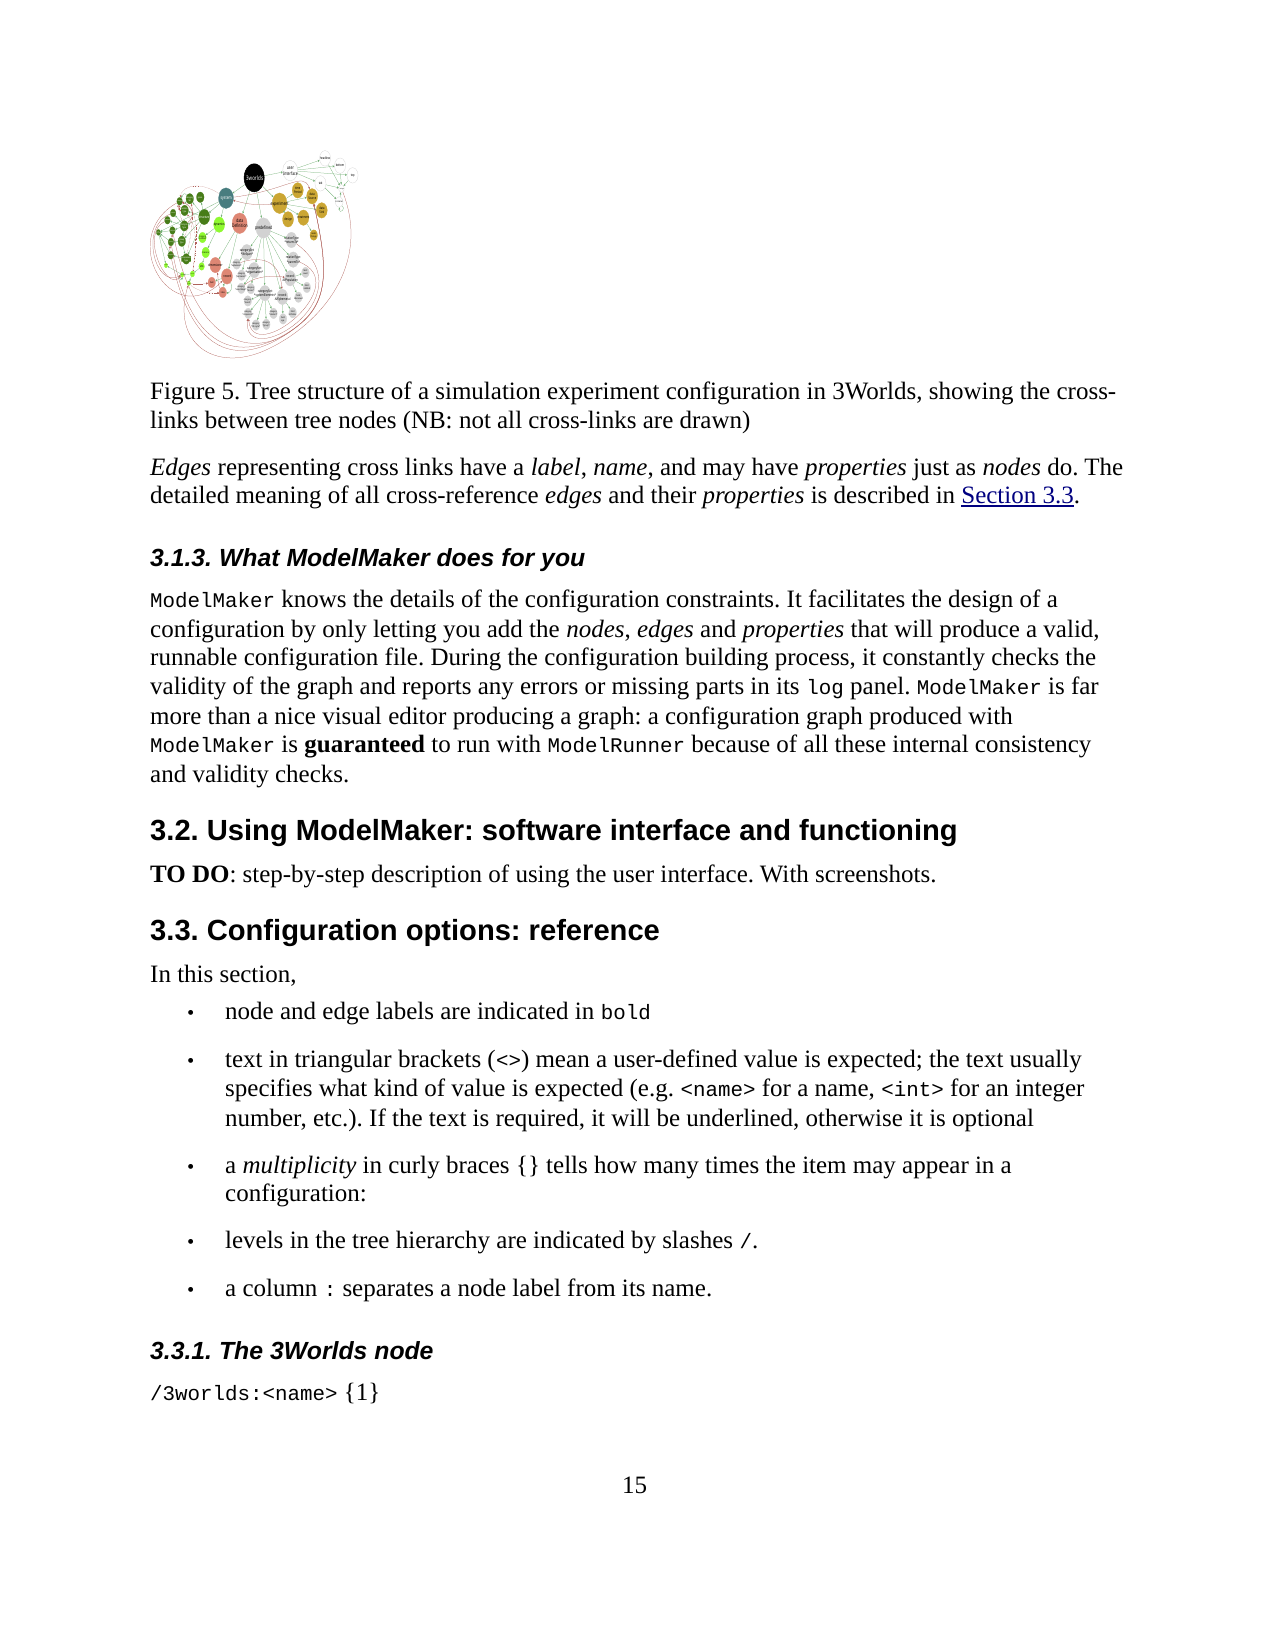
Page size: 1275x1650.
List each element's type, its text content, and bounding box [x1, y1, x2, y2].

text Edges representing cross links have a label, name, and may have properties just as nodes do. The detailed meaning of all cross-reference edges and their properties is described in Section 3.3. [150, 452, 1125, 509]
text ModelMaker knows the details of the configuration constraints. It facilitates the design of a configuration by only letting you add the nodes, edges and properties that will produce a valid, runnable configuration file. During the configuration building process, it constantly checks the validity of the graph and reports any errors or missing parts in its log panel. ModelMaker is far more than a nice visual editor producing a graph: a configuration graph produced with ModelMaker is guaranteed to run with ModelRunner because of all these internal consistency and validity checks. [150, 584, 1125, 788]
subtitle 3.1.3. What ModelMaker does for you [150, 543, 1125, 572]
text In this section, [150, 959, 1125, 987]
list node and edge labels are indicated in bold [187, 996, 1125, 1026]
text /3worlds:<name> {1} [150, 1377, 1125, 1407]
text TO DO: step-by-step description of using the user interface. With screenshots. [150, 859, 1125, 888]
subtitle 3.3.1. The 3Worlds node [150, 1336, 1125, 1365]
text Figure 5. Tree structure of a simulation experiment configuration in 3Worlds, showing the cross-links between tree nodes (NB: not all cross-links are drawn) [150, 376, 1125, 434]
subtitle 3.2. Using ModelMaker: software interface and functioning [150, 813, 1125, 846]
list a multiplicity in curly braces {} tells how many times the item may appear in a configuration: [187, 1150, 1125, 1207]
list text in triangular brackets (<>) mean a user-defined value is expected; the text usually specifies what kind of value is expected (e.g. <name> for a name, <int> for an integer number, etc.). If the text is required, it will be underlined, otherwise it is optional [187, 1044, 1125, 1132]
list levels in the tree hierarchy are indicated by slashes /. [187, 1225, 1125, 1255]
subtitle 3.3. Configuration options: reference [150, 913, 1125, 946]
list a column : separates a node label from its name. [187, 1273, 1125, 1302]
